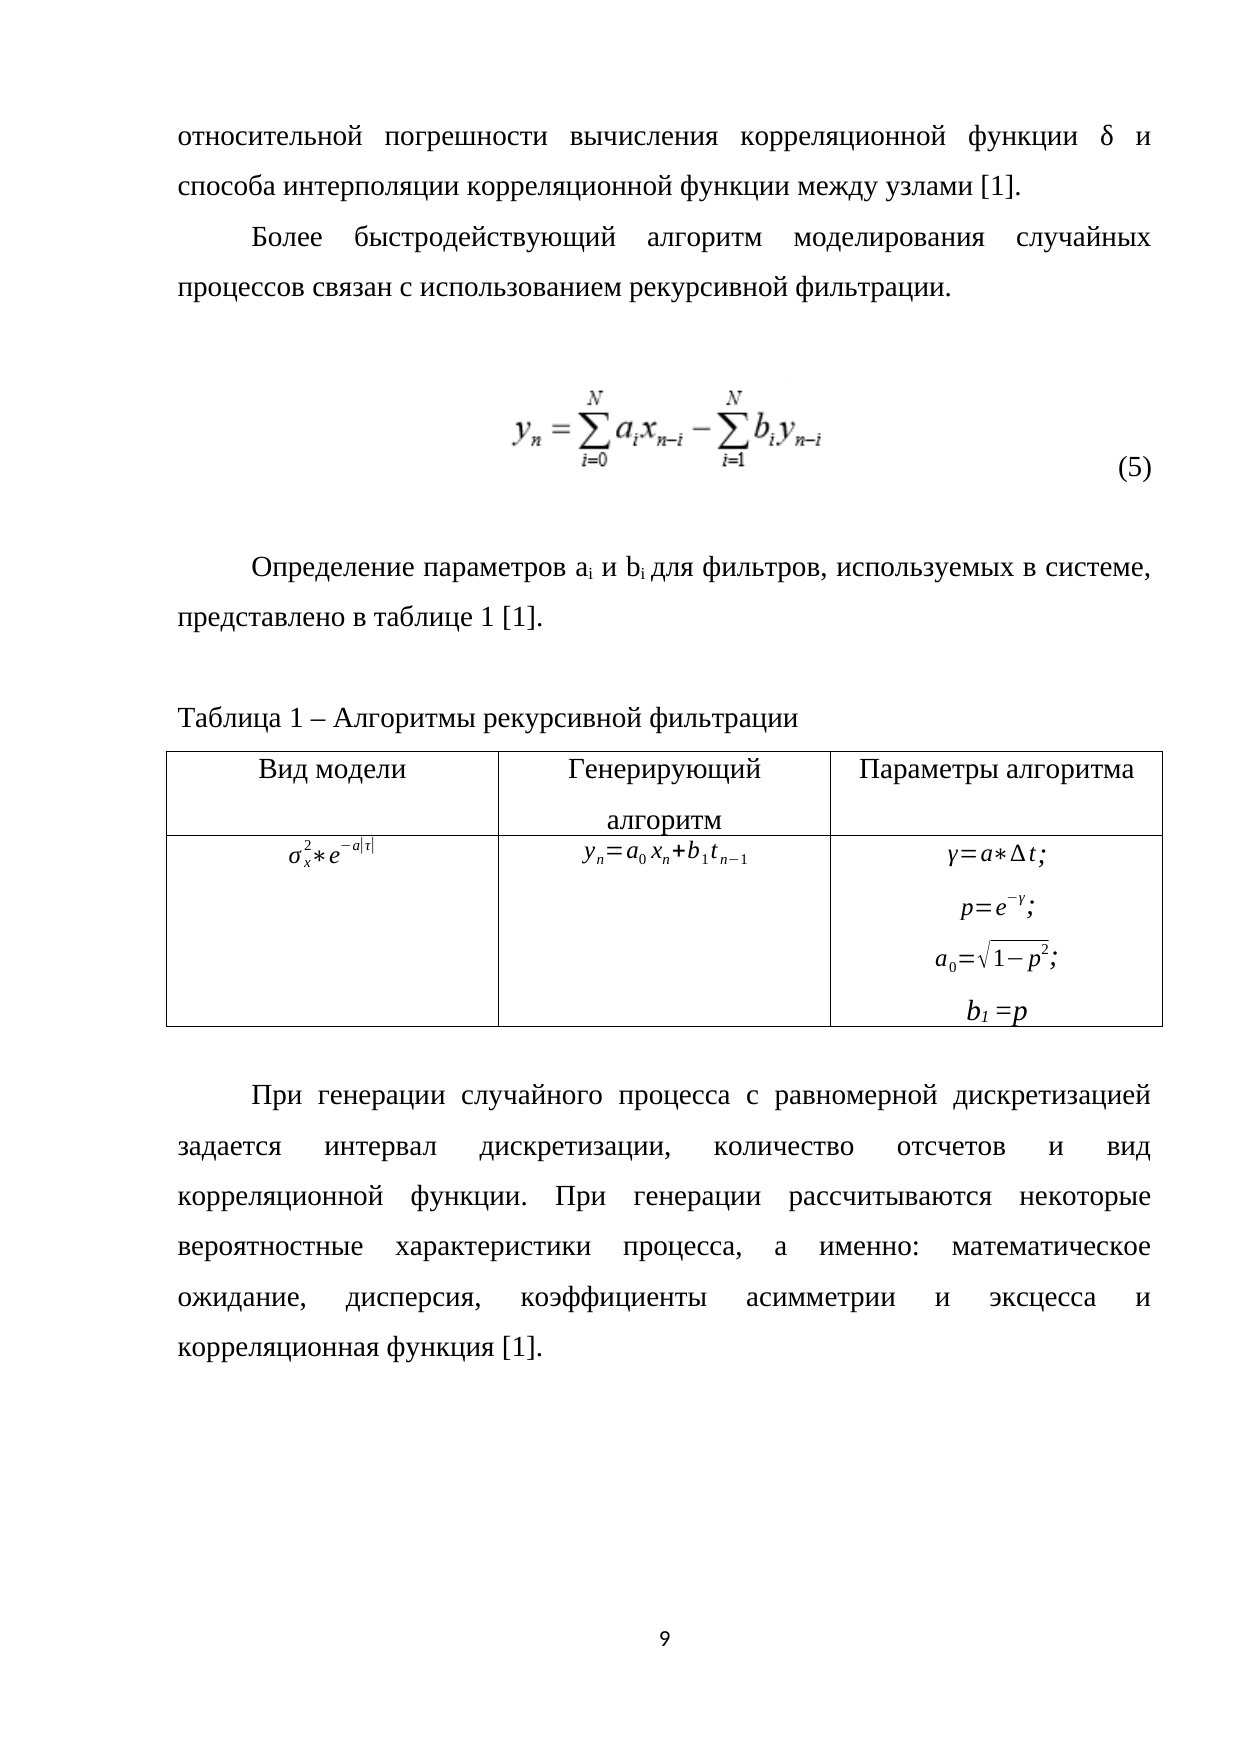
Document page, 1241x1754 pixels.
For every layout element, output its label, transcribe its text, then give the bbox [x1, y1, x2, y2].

table_header Генерирующий алгоритм [499, 752, 830, 835]
text относительной погрешности вычисления корреляционной функции δ и способа интерполяции корреляционной функции между узлами [1]. [177, 118, 1152, 202]
table_cell ; ; ; b1 =p [831, 836, 1162, 1026]
text При генерации случайного процесса с равномерной дискретизацией задается интервал дискретизации, количество отсчетов и вид корреляционной функции. При генерации рассчитываются некоторые вероятностные характеристики процесса, а именно: математическое ожидание, дисперсия, коэффициенты асимметрии и эксцесса и корреляционная функция [1]. [177, 1077, 1152, 1363]
picture [499, 369, 848, 476]
table_cell [167, 836, 498, 1026]
table_header Параметры алгоритма [831, 752, 1162, 835]
text Более быстродействующий алгоритм моделирования случайных процессов связан с использованием рекурсивной фильтрации. [177, 219, 1152, 303]
text Определение параметров ai и bi для фильтров, используемых в системе, представлено в таблице 1 [1]. [177, 549, 1152, 633]
table_cell [499, 836, 830, 1026]
text Таблица 1 – Алгоритмы рекурсивной фильтрации [177, 700, 1152, 734]
table_header Вид модели [167, 752, 498, 835]
text (5) [177, 370, 1152, 482]
